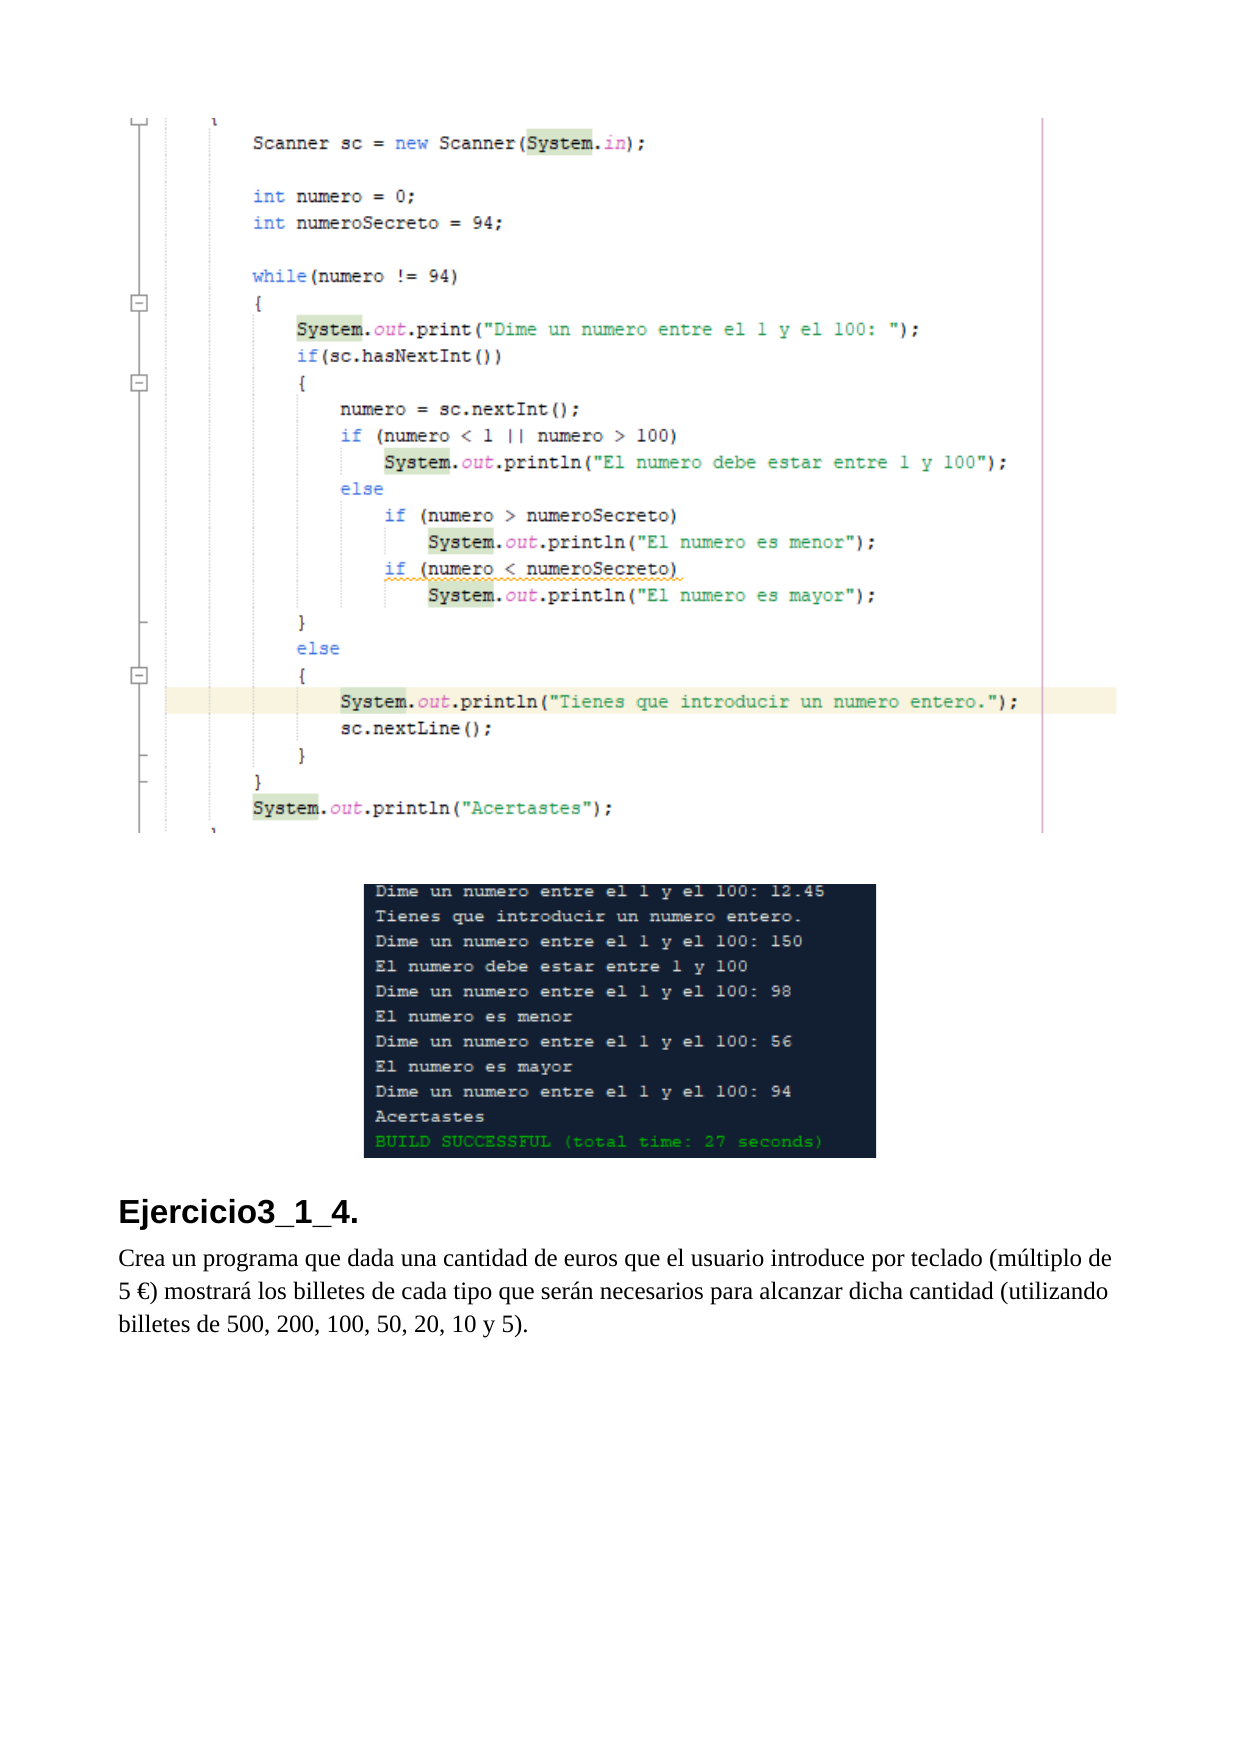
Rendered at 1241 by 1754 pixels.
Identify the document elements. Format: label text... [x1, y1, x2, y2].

picture [363, 884, 877, 1158]
text Crea un programa que dada una cantidad de euros que el usuario introduce por teclado (múltiplo de 5 €) mostrará los billetes de cada tipo que serán necesarios para alcanzar dicha cantidad (utilizando billetes de 500, 200, 100, 50, 20, 10 y 5). [118, 1243, 1122, 1338]
picture [123, 118, 1117, 833]
subtitle Ejercicio3_1_4. [118, 1192, 1122, 1231]
